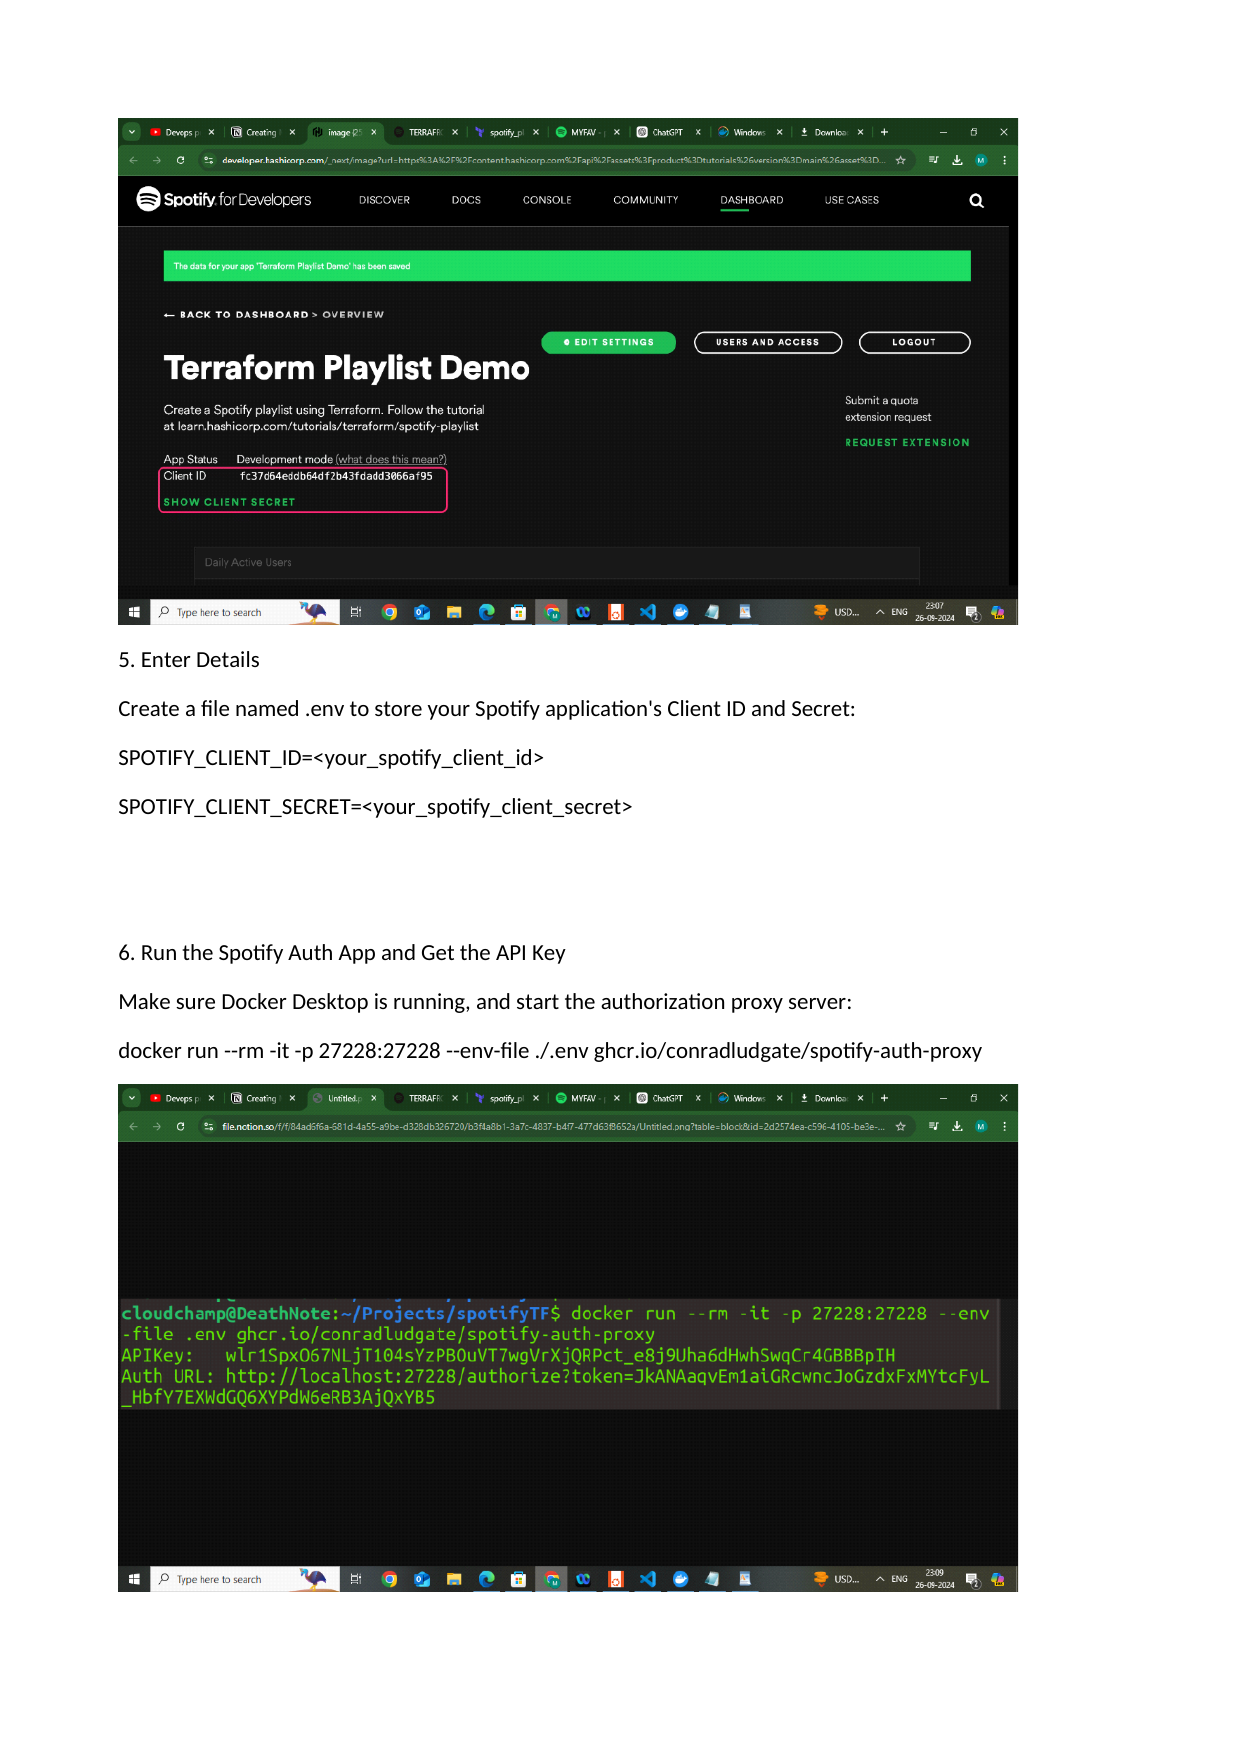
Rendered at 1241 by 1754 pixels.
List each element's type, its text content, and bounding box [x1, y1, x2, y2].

text SPOTIFY_CLIENT_SECRET=<your_spotify_client_secret> [118, 792, 1122, 820]
text ​ [118, 889, 1122, 917]
text Create a file named .env to store your Spotify application's Client ID and Secret: [118, 694, 1122, 722]
text 5. Enter Details [118, 645, 1122, 673]
text Make sure Docker Desktop is running, and start the authorization proxy server: [118, 987, 1122, 1015]
text SPOTIFY_CLIENT_ID=<your_spotify_client_id> [118, 743, 1122, 771]
text docker run --rm -it -p 27228:27228 --env-file ./.env ghcr.io/conradludgate/spotify-auth-proxy [118, 1036, 1122, 1064]
text 6. Run the Spotify Auth App and Get the API Key [118, 938, 1122, 966]
